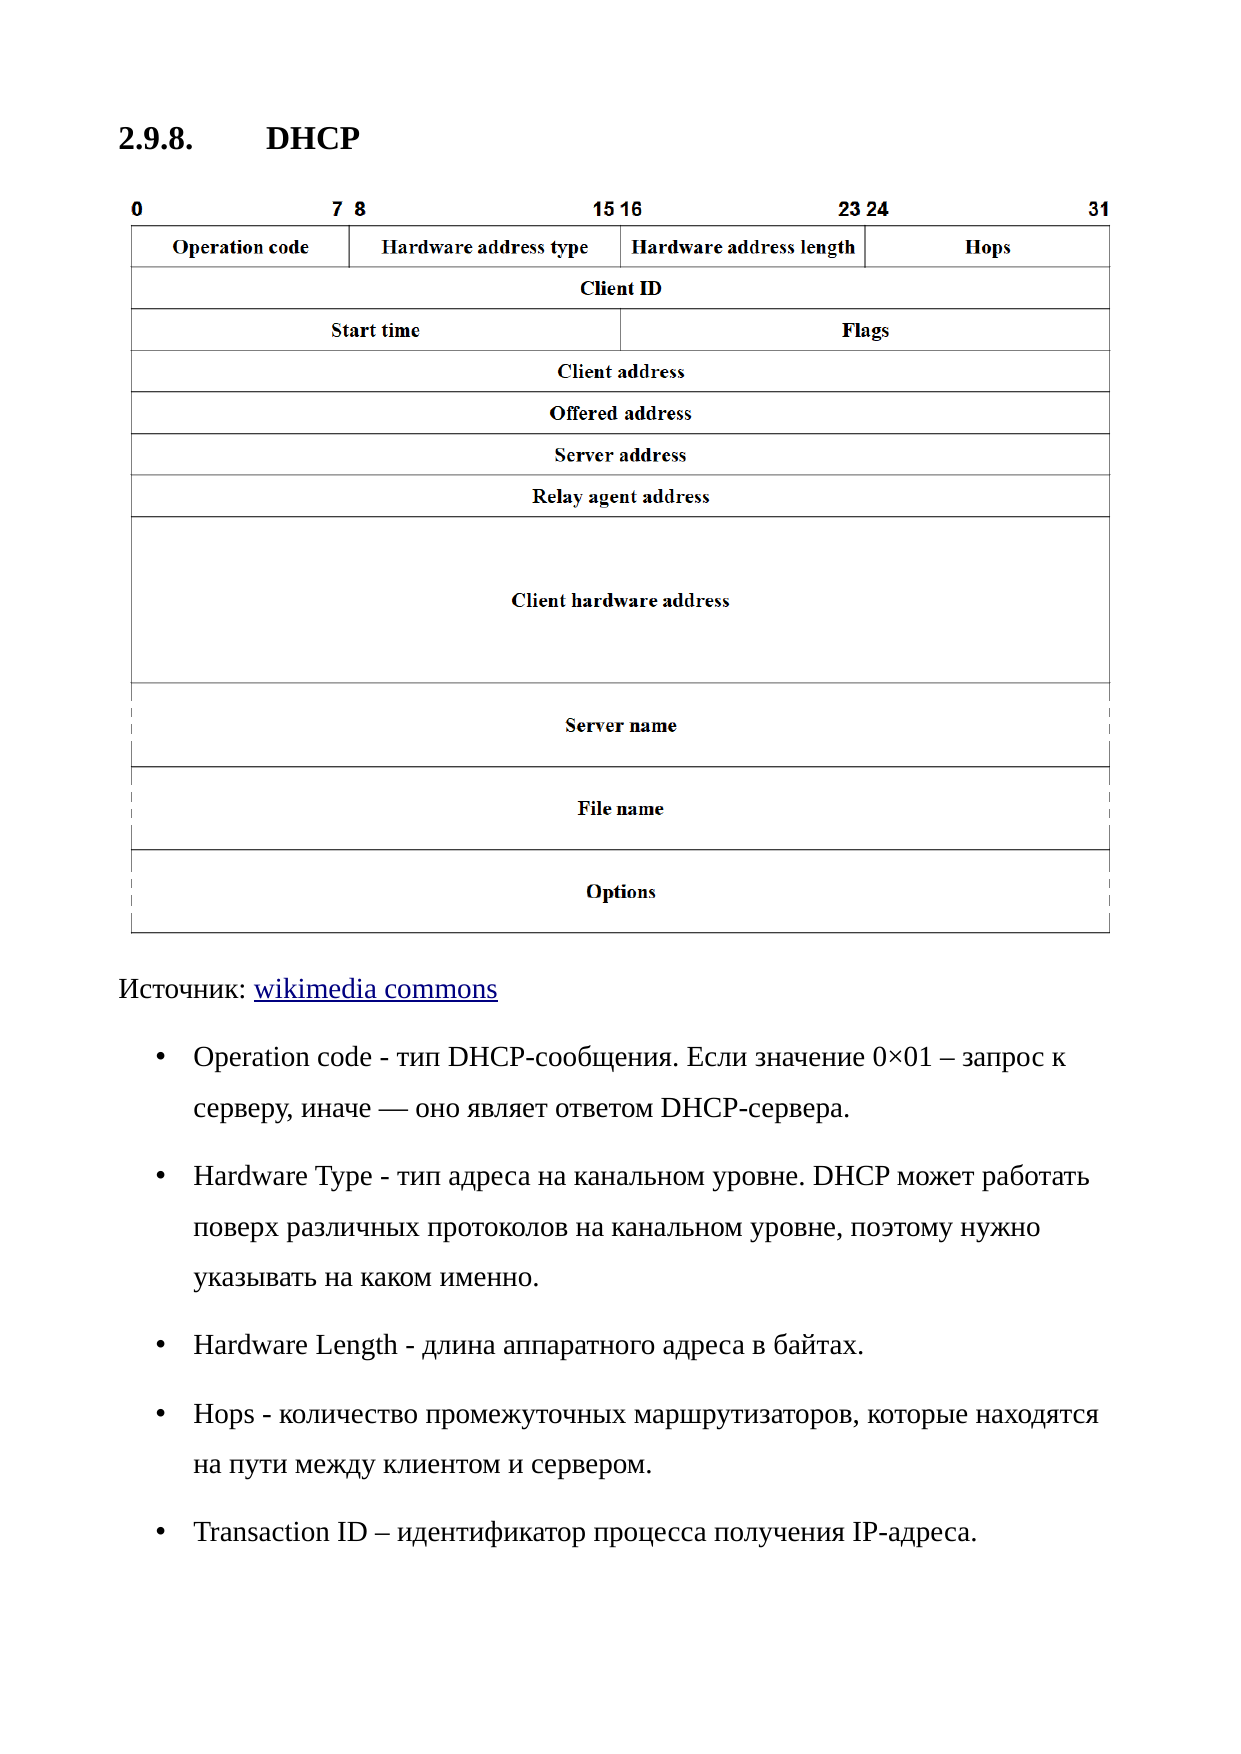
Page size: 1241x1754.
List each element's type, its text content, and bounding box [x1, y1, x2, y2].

list Transaction ID – идентификатор процесса получения IP-адреса. [156, 1514, 1122, 1548]
list Hardware Length - длина аппаратного адреса в байтах. [156, 1327, 1122, 1361]
list Hops - количество промежуточных маршрутизаторов, которые находятся на пути между клиентом и сервером. [156, 1396, 1122, 1480]
list Hardware Type - тип адреса на канальном уровне. DHCP может работать поверх различных протоколов на канальном уровне, поэтому нужно указывать на каком именно. [156, 1158, 1122, 1293]
subtitle DHCP [118, 118, 1122, 156]
list Operation code - тип DHCP-сообщения. Если значение 0×01 – запрос к серверу, иначе — оно являет ответом DHCP-сервера. [156, 1039, 1122, 1123]
picture [118, 188, 1123, 937]
text Источник: wikimedia commons [118, 971, 1122, 1005]
